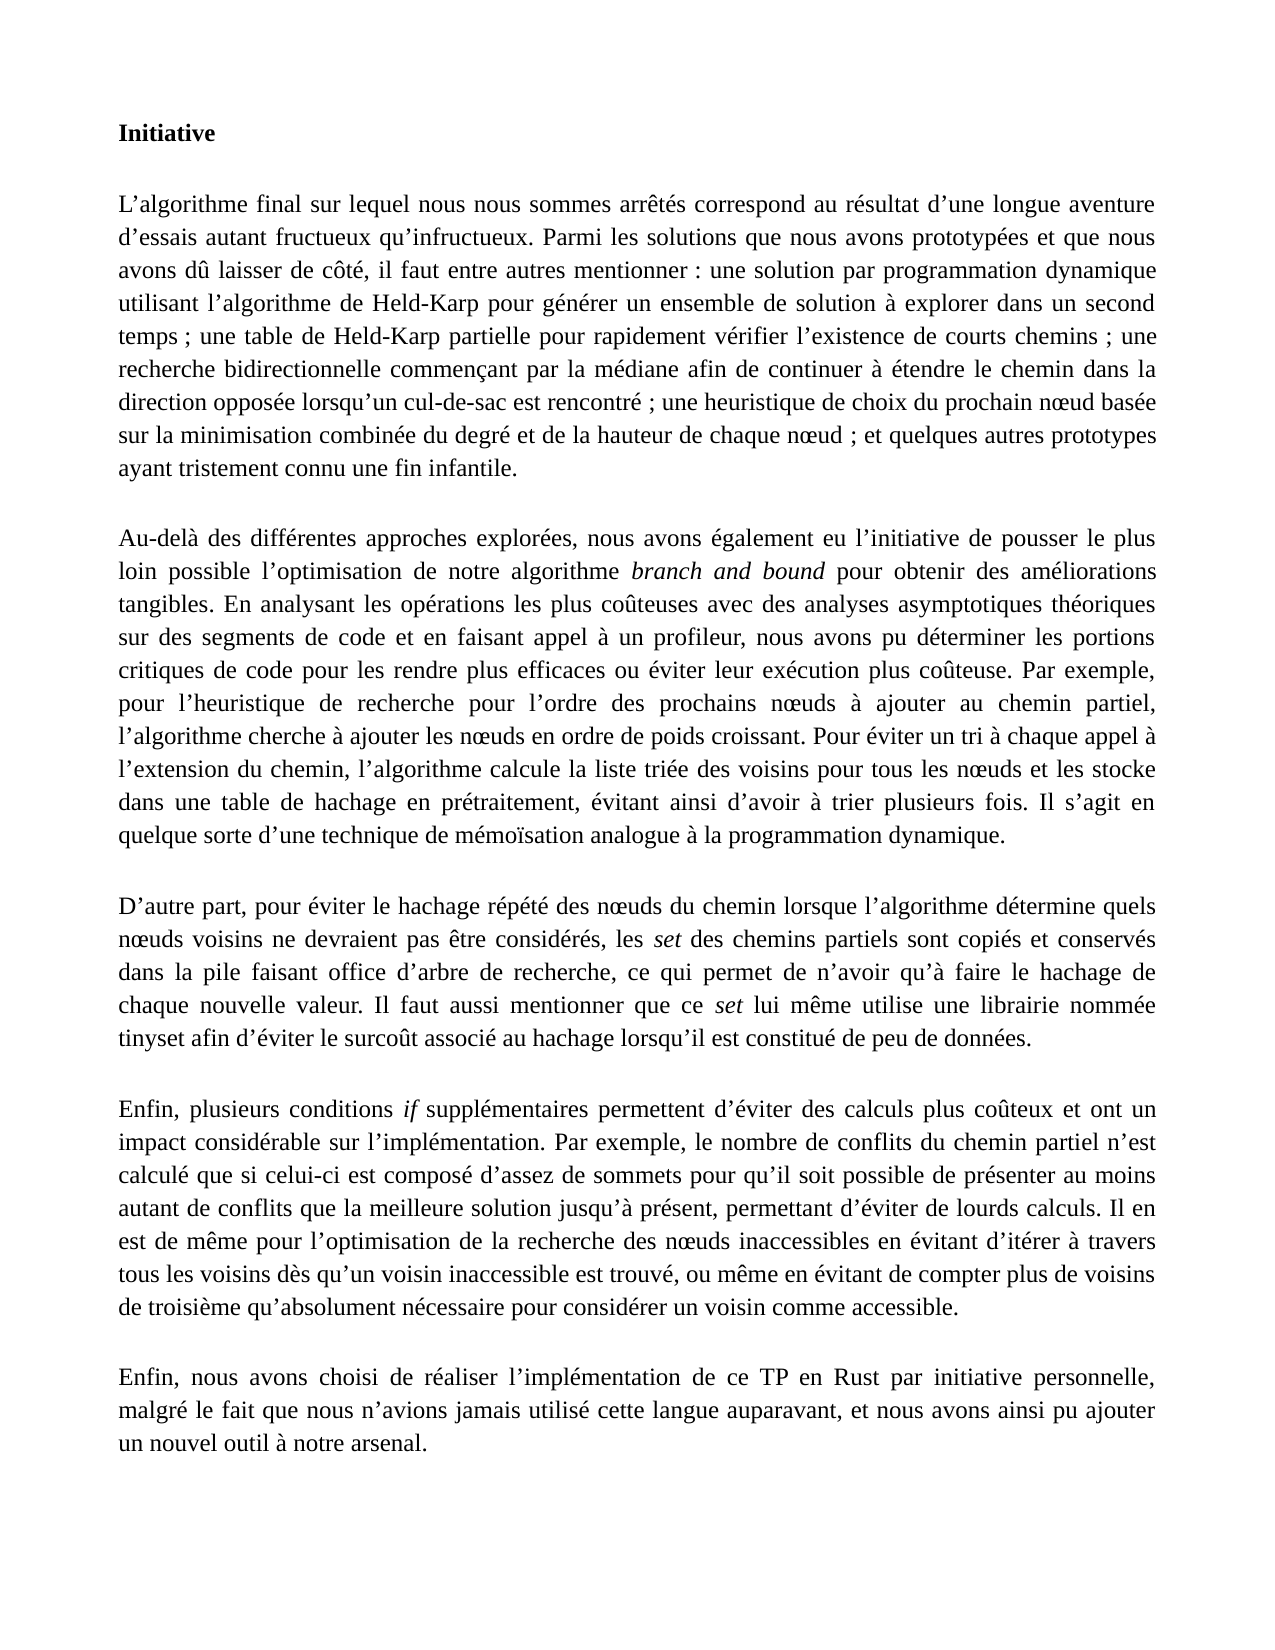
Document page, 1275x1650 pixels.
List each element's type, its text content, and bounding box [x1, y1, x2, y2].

text D’autre part, pour éviter le hachage répété des nœuds du chemin lorsque l’algorithme détermine quels nœuds voisins ne devraient pas être considérés, les set des chemins partiels sont copiés et conservés dans la pile faisant office d’arbre de recherche, ce qui permet de n’avoir qu’à faire le hachage de chaque nouvelle valeur. Il faut aussi mentionner que ce set lui même utilise une librairie nommée tinyset afin d’éviter le surcoût associé au hachage lorsqu’il est constitué de peu de données. [118, 891, 1157, 1052]
text Initiative [118, 118, 1157, 147]
text Enfin, plusieurs conditions if supplémentaires permettent d’éviter des calculs plus coûteux et ont un impact considérable sur l’implémentation. Par exemple, le nombre de conflits du chemin partiel n’est calculé que si celui-ci est composé d’assez de sommets pour qu’il soit possible de présenter au moins autant de conflits que la meilleure solution jusqu’à présent, permettant d’éviter de lourds calculs. Il en est de même pour l’optimisation de la recherche des nœuds inaccessibles en évitant d’itérer à travers tous les voisins dès qu’un voisin inaccessible est trouvé, ou même en évitant de compter plus de voisins de troisième qu’absolument nécessaire pour considérer un voisin comme accessible. [118, 1094, 1157, 1321]
text Enfin, nous avons choisi de réaliser l’implémentation de ce TP en Rust par initiative personnelle, malgré le fait que nous n’avions jamais utilisé cette langue auparavant, et nous avons ainsi pu ajouter un nouvel outil à notre arsenal. [118, 1362, 1157, 1457]
text L’algorithme final sur lequel nous nous sommes arrêtés correspond au résultat d’une longue aventure d’essais autant fructueux qu’infructueux. Parmi les solutions que nous avons prototypées et que nous avons dû laisser de côté, il faut entre autres mentionner : une solution par programmation dynamique utilisant l’algorithme de Held-Karp pour générer un ensemble de solution à explorer dans un second temps ; une table de Held-Karp partielle pour rapidement vérifier l’existence de courts chemins ; une recherche bidirectionnelle commençant par la médiane afin de continuer à étendre le chemin dans la direction opposée lorsqu’un cul-de-sac est rencontré ; une heuristique de choix du prochain nœud basée sur la minimisation combinée du degré et de la hauteur de chaque nœud ; et quelques autres prototypes ayant tristement connu une fin infantile. [118, 189, 1157, 482]
text Au-delà des différentes approches explorées, nous avons également eu l’initiative de pousser le plus loin possible l’optimisation de notre algorithme branch and bound pour obtenir des améliorations tangibles. En analysant les opérations les plus coûteuses avec des analyses asymptotiques théoriques sur des segments de code et en faisant appel à un profileur, nous avons pu déterminer les portions critiques de code pour les rendre plus efficaces ou éviter leur exécution plus coûteuse. Par exemple, pour l’heuristique de recherche pour l’ordre des prochains nœuds à ajouter au chemin partiel, l’algorithme cherche à ajouter les nœuds en ordre de poids croissant. Pour éviter un tri à chaque appel à l’extension du chemin, l’algorithme calcule la liste triée des voisins pour tous les nœuds et les stocke dans une table de hachage en prétraitement, évitant ainsi d’avoir à trier plusieurs fois. Il s’agit en quelque sorte d’une technique de mémoïsation analogue à la programmation dynamique. [118, 523, 1157, 849]
